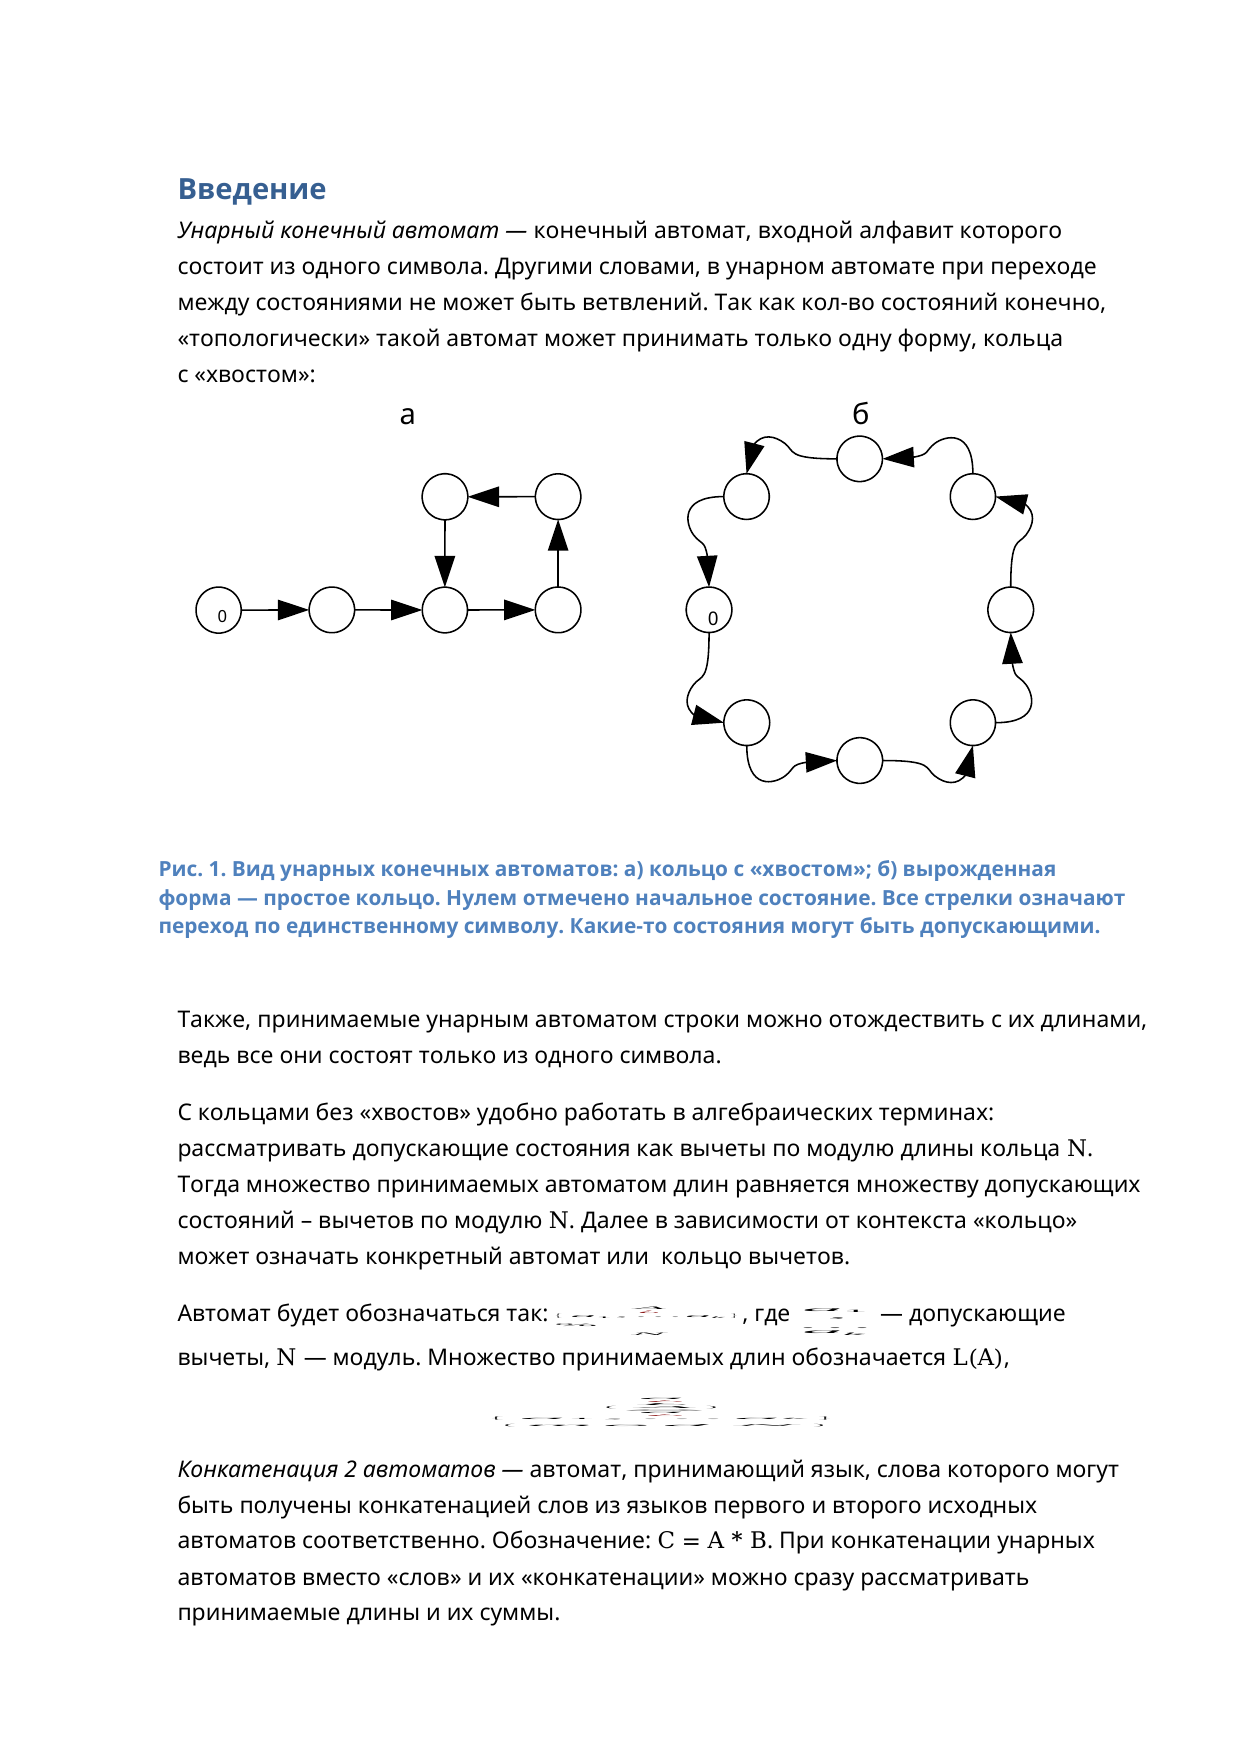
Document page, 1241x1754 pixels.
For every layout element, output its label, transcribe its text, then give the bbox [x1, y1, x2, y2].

text Автомат будет обозначаться так: , где — допускающие вычеты, N — модуль. Множество принимаемых длин обозначается L(A), [177, 1297, 1152, 1372]
subtitle Введение [177, 168, 1152, 208]
text С кольцами без «хвостов» удобно работать в алгебраических терминах: рассматривать допускающие состояния как вычеты по модулю длины кольца N. Тогда множество принимаемых автоматом длин равняется множеству допускающих состояний – вычетов по модулю N. Далее в зависимости от контекста «кольцо» может означать конкретный автомат или кольцо вычетов. [177, 1096, 1152, 1271]
text Рис. 1. Вид унарных конечных автоматов: а) кольцо с «хвостом»; б) вырожденная форма — простое кольцо. Нулем отмечено начальное состояние. Все стрелки означают переход по единственному символу. Какие-то состояния могут быть допускающими. [158, 854, 1133, 940]
text Конкатенация 2 автоматов — автомат, принимающий язык, слова которого могут быть получены конкатенацией слов из языков первого и второго исходных автоматов соответственно. Обозначение: C = A * B. При конкатенации унарных автоматов вместо «слов» и их «конкатенации» можно сразу рассматривать принимаемые длины и их суммы. [177, 1453, 1152, 1628]
text Также, принимаемые унарным автоматом строки можно отождествить с их длинами, ведь все они состоят только из одного символа. [177, 1003, 1152, 1071]
text Унарный конечный автомат — конечный автомат, входной алфавит которого состоит из одного символа. Другими словами, в унарном автомате при переходе между состояниями не может быть ветвлений. Так как кол-во состояний конечно, «топологически» такой автомат может принимать только одну форму, кольца с «хвостом»: [158, 214, 1152, 978]
